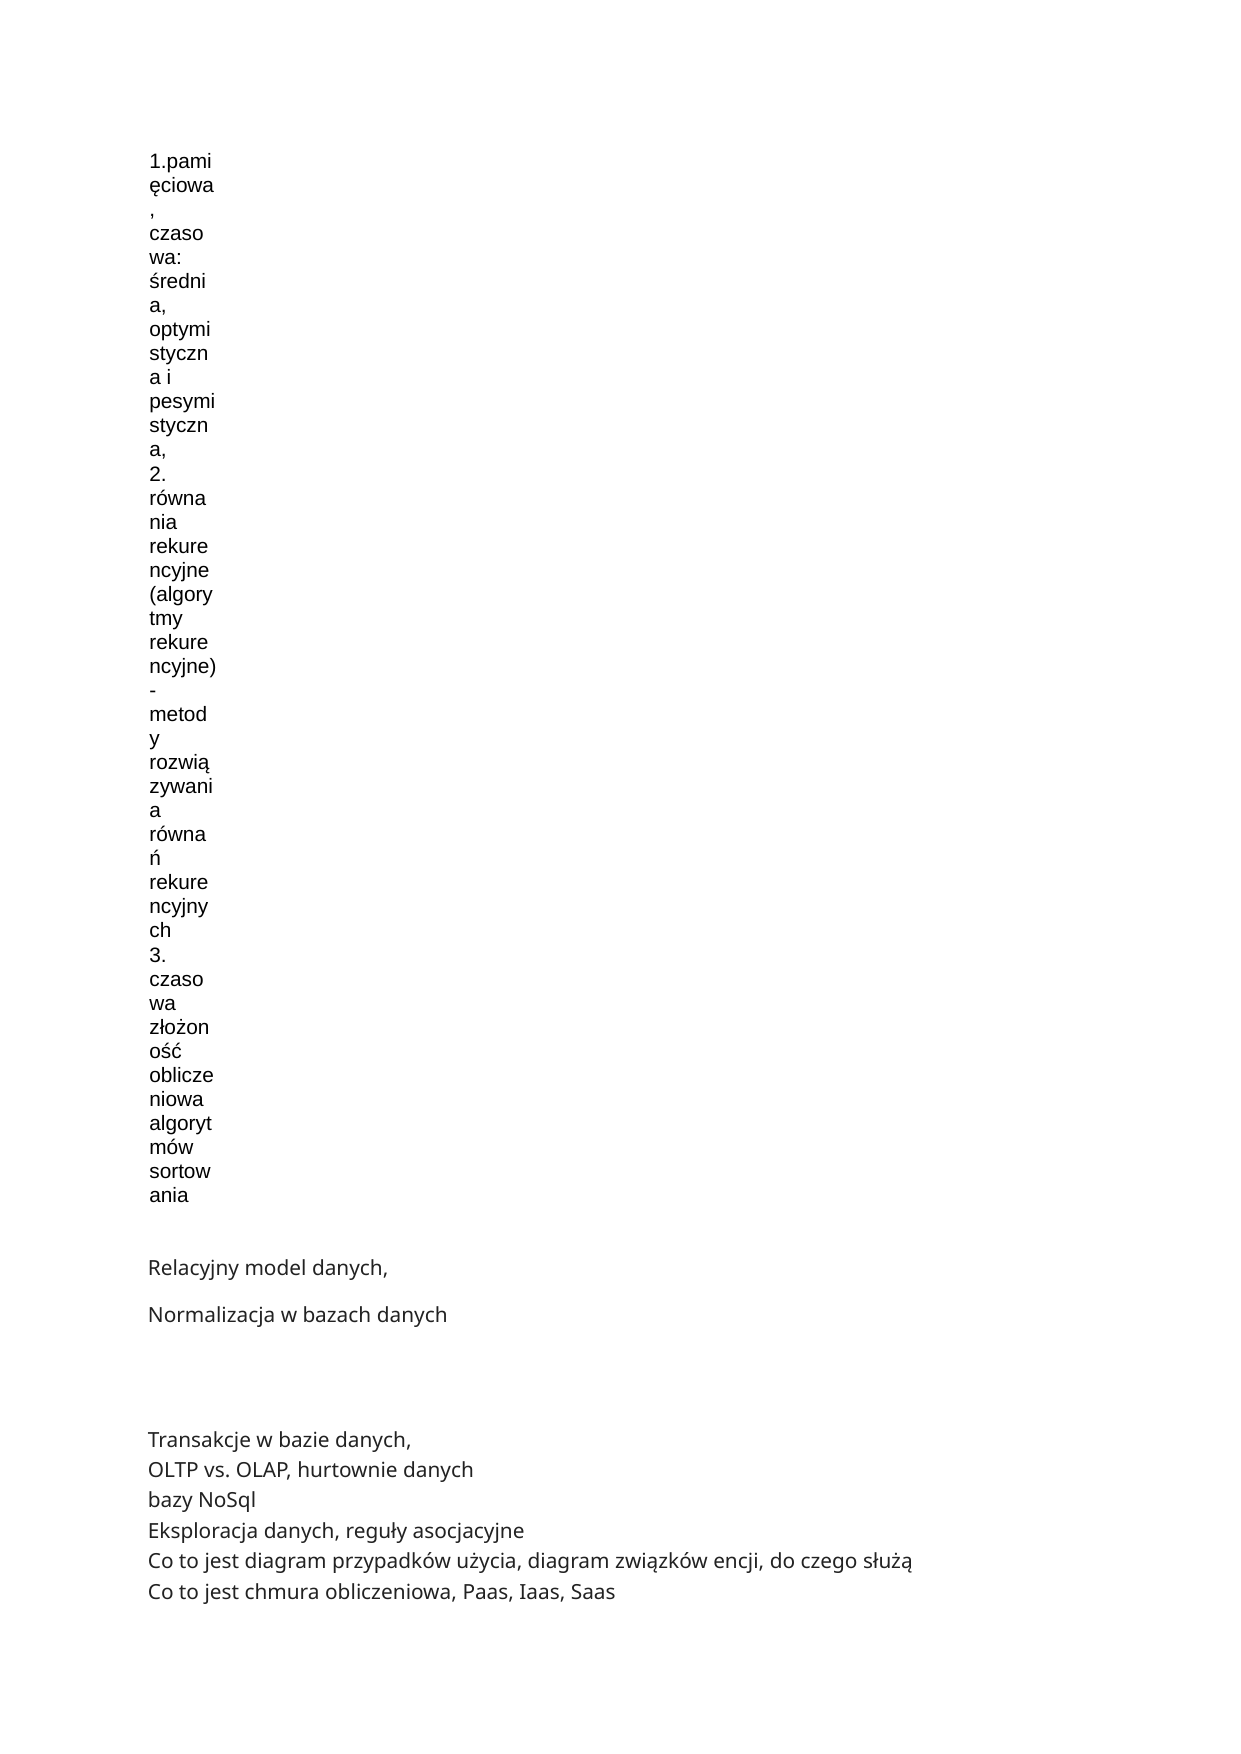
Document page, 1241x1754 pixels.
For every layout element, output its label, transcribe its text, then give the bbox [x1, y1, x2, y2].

text Transakcje w bazie danych, OLTP vs. OLAP, hurtownie danych bazy NoSql Eksploracja danych, reguły asocjacyjne Co to jest diagram przypadków użycia, diagram związków encji, do czego służą Co to jest chmura obliczeniowa, Paas, Iaas, Saas [148, 1394, 1093, 1605]
text Relacyjny model danych, [148, 1253, 1093, 1281]
text Normalizacja w bazach danych [148, 1300, 1093, 1328]
table_cell 3. czasowa złożoność obliczeniowa algorytmów sortowania [148, 941, 218, 1206]
table_cell 2. równania rekurencyjne (algorytmy rekurencyjne) - metody rozwiązywania równań rekurencyjnych [148, 461, 218, 941]
table_header 1.pamięciowa, czasowa: średnia, optymistyczna i pesymistyczna, [148, 148, 218, 461]
